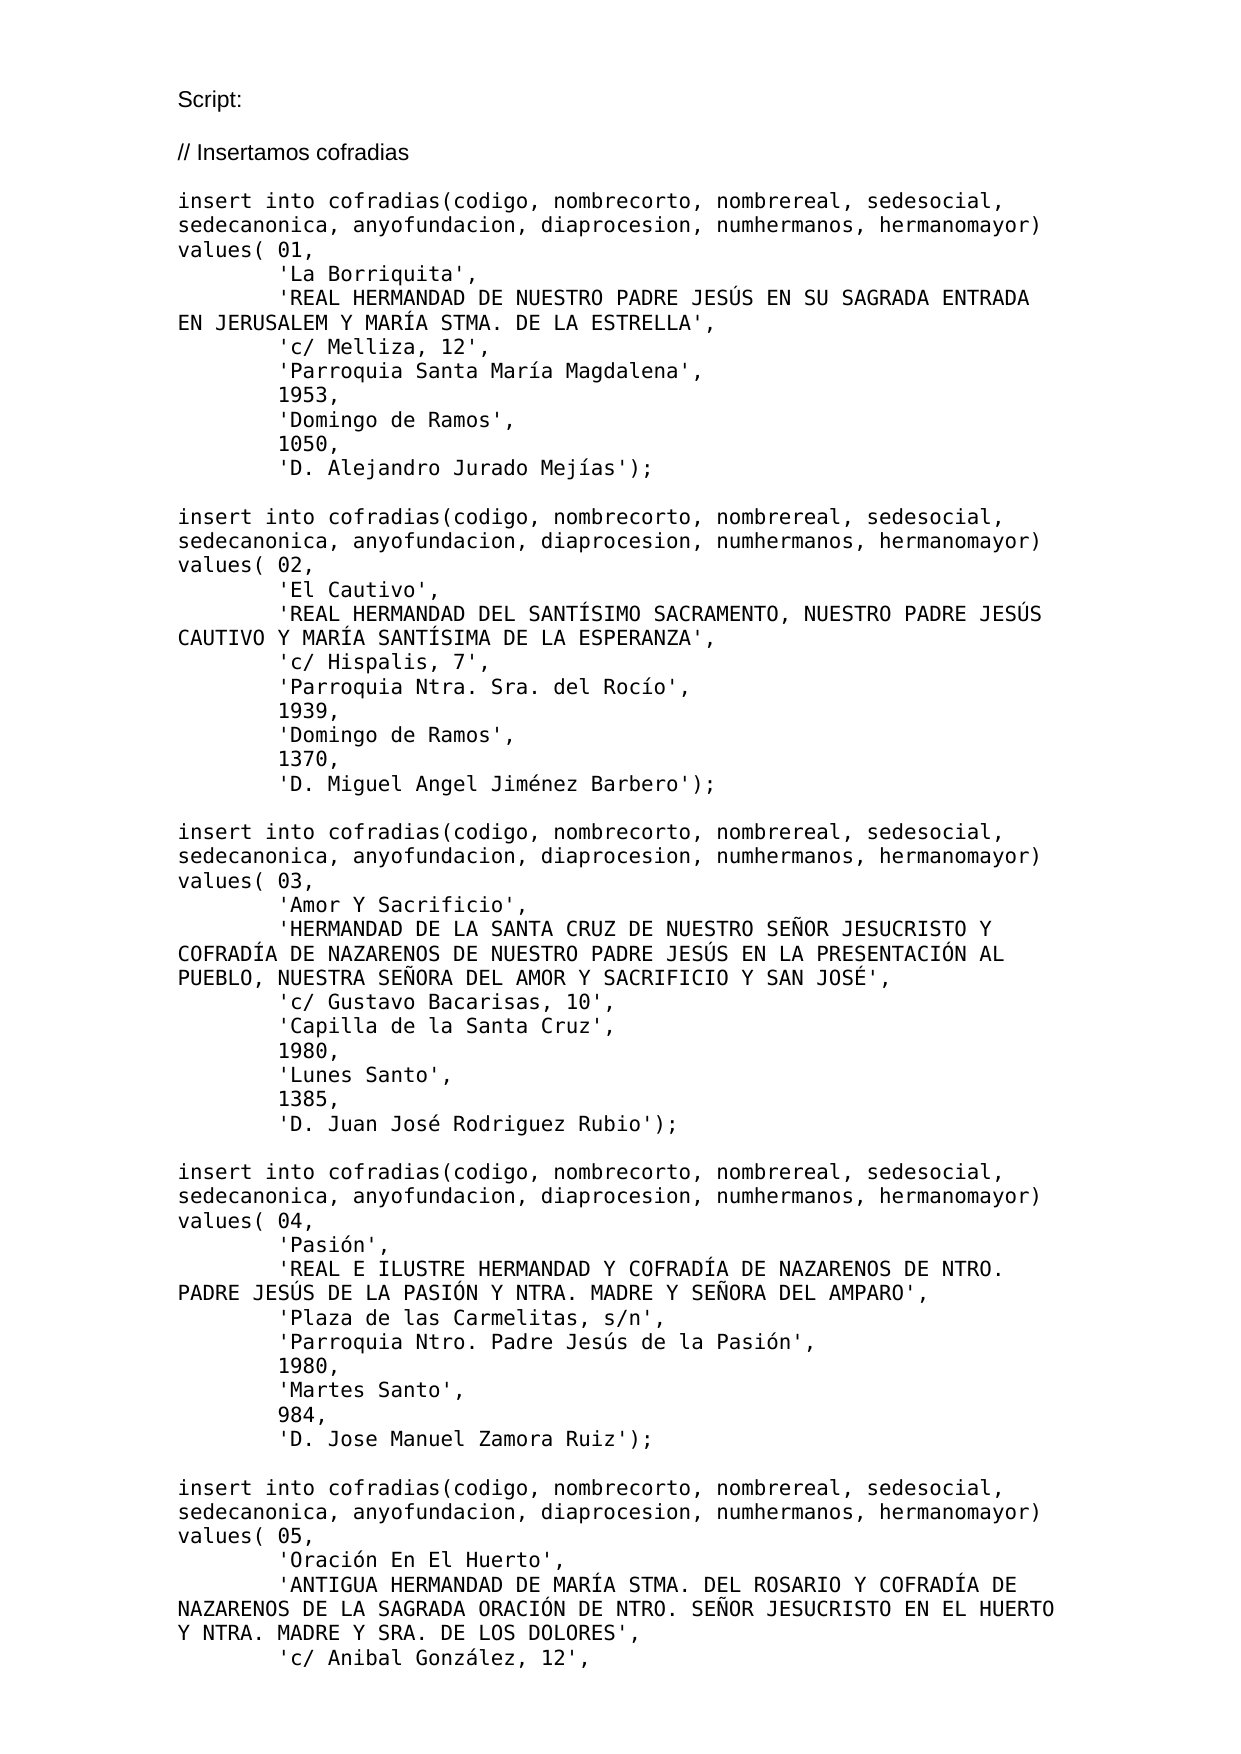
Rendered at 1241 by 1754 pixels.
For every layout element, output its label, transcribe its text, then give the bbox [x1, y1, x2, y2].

text values( 03, [177, 869, 1063, 893]
text 'Capilla de la Santa Cruz', [177, 1014, 1063, 1039]
text 'Martes Santo', [177, 1378, 1063, 1403]
text insert into cofradias(codigo, nombrecorto, nombrereal, sedesocial, sedecanonica, anyofundacion, diaprocesion, numhermanos, hermanomayor) [177, 820, 1063, 869]
text 1385, [177, 1087, 1063, 1112]
text 'Parroquia Ntra. Sra. del Rocío', [177, 675, 1063, 699]
text 'c/ Melliza, 12', [177, 335, 1063, 359]
text 'D. Alejandro Jurado Mejías'); [177, 456, 1063, 481]
text 'D. Juan José Rodriguez Rubio'); [177, 1112, 1063, 1136]
text 'Amor Y Sacrificio', [177, 893, 1063, 917]
text 'El Cautivo', [177, 578, 1063, 602]
text // Insertamos cofradias [177, 139, 1063, 165]
text 'D. Jose Manuel Zamora Ruiz'); [177, 1427, 1063, 1451]
text 'Parroquia Santa María Magdalena', [177, 359, 1063, 383]
text 1980, [177, 1039, 1063, 1063]
text insert into cofradias(codigo, nombrecorto, nombrereal, sedesocial, sedecanonica, anyofundacion, diaprocesion, numhermanos, hermanomayor) [177, 1160, 1063, 1209]
text 1953, [177, 383, 1063, 408]
text 'c/ Hispalis, 7', [177, 650, 1063, 675]
text values( 04, [177, 1209, 1063, 1233]
text 'Oración En El Huerto', [177, 1548, 1063, 1573]
text 'Parroquia Ntro. Padre Jesús de la Pasión', [177, 1330, 1063, 1354]
text 'c/ Anibal González, 12', [177, 1646, 1063, 1670]
text 'REAL HERMANDAD DEL SANTÍSIMO SACRAMENTO, NUESTRO PADRE JESÚS CAUTIVO Y MARÍA SANTÍSIMA DE LA ESPERANZA', [177, 602, 1063, 650]
text values( 01, [177, 238, 1063, 262]
text 'REAL E ILUSTRE HERMANDAD Y COFRADÍA DE NAZARENOS DE NTRO. PADRE JESÚS DE LA PASIÓN Y NTRA. MADRE Y SEÑORA DEL AMPARO', [177, 1257, 1063, 1306]
text 'Domingo de Ramos', [177, 408, 1063, 432]
text 'La Borriquita', [177, 262, 1063, 286]
text 'Pasión', [177, 1233, 1063, 1257]
text insert into cofradias(codigo, nombrecorto, nombrereal, sedesocial, sedecanonica, anyofundacion, diaprocesion, numhermanos, hermanomayor) [177, 505, 1063, 553]
text 1980, [177, 1354, 1063, 1378]
text 984, [177, 1403, 1063, 1427]
text 'D. Miguel Angel Jiménez Barbero'); [177, 772, 1063, 796]
text insert into cofradias(codigo, nombrecorto, nombrereal, sedesocial, sedecanonica, anyofundacion, diaprocesion, numhermanos, hermanomayor) [177, 1476, 1063, 1524]
text values( 02, [177, 553, 1063, 578]
text 1050, [177, 432, 1063, 456]
text 'Plaza de las Carmelitas, s/n', [177, 1306, 1063, 1330]
text insert into cofradias(codigo, nombrecorto, nombrereal, sedesocial, sedecanonica, anyofundacion, diaprocesion, numhermanos, hermanomayor) [177, 189, 1063, 238]
text 'ANTIGUA HERMANDAD DE MARÍA STMA. DEL ROSARIO Y COFRADÍA DE NAZARENOS DE LA SAGRADA ORACIÓN DE NTRO. SEÑOR JESUCRISTO EN EL HUERTO Y NTRA. MADRE Y SRA. DE LOS DOLORES', [177, 1573, 1063, 1646]
text 'REAL HERMANDAD DE NUESTRO PADRE JESÚS EN SU SAGRADA ENTRADA EN JERUSALEM Y MARÍA STMA. DE LA ESTRELLA', [177, 286, 1063, 335]
text 'HERMANDAD DE LA SANTA CRUZ DE NUESTRO SEÑOR JESUCRISTO Y COFRADÍA DE NAZARENOS DE NUESTRO PADRE JESÚS EN LA PRESENTACIÓN AL PUEBLO, NUESTRA SEÑORA DEL AMOR Y SACRIFICIO Y SAN JOSÉ', [177, 917, 1063, 990]
text 'Lunes Santo', [177, 1063, 1063, 1087]
text values( 05, [177, 1524, 1063, 1548]
text 'c/ Gustavo Bacarisas, 10', [177, 990, 1063, 1014]
text 1370, [177, 747, 1063, 772]
text 1939, [177, 699, 1063, 723]
text Script: [177, 86, 1063, 112]
text 'Domingo de Ramos', [177, 723, 1063, 747]
